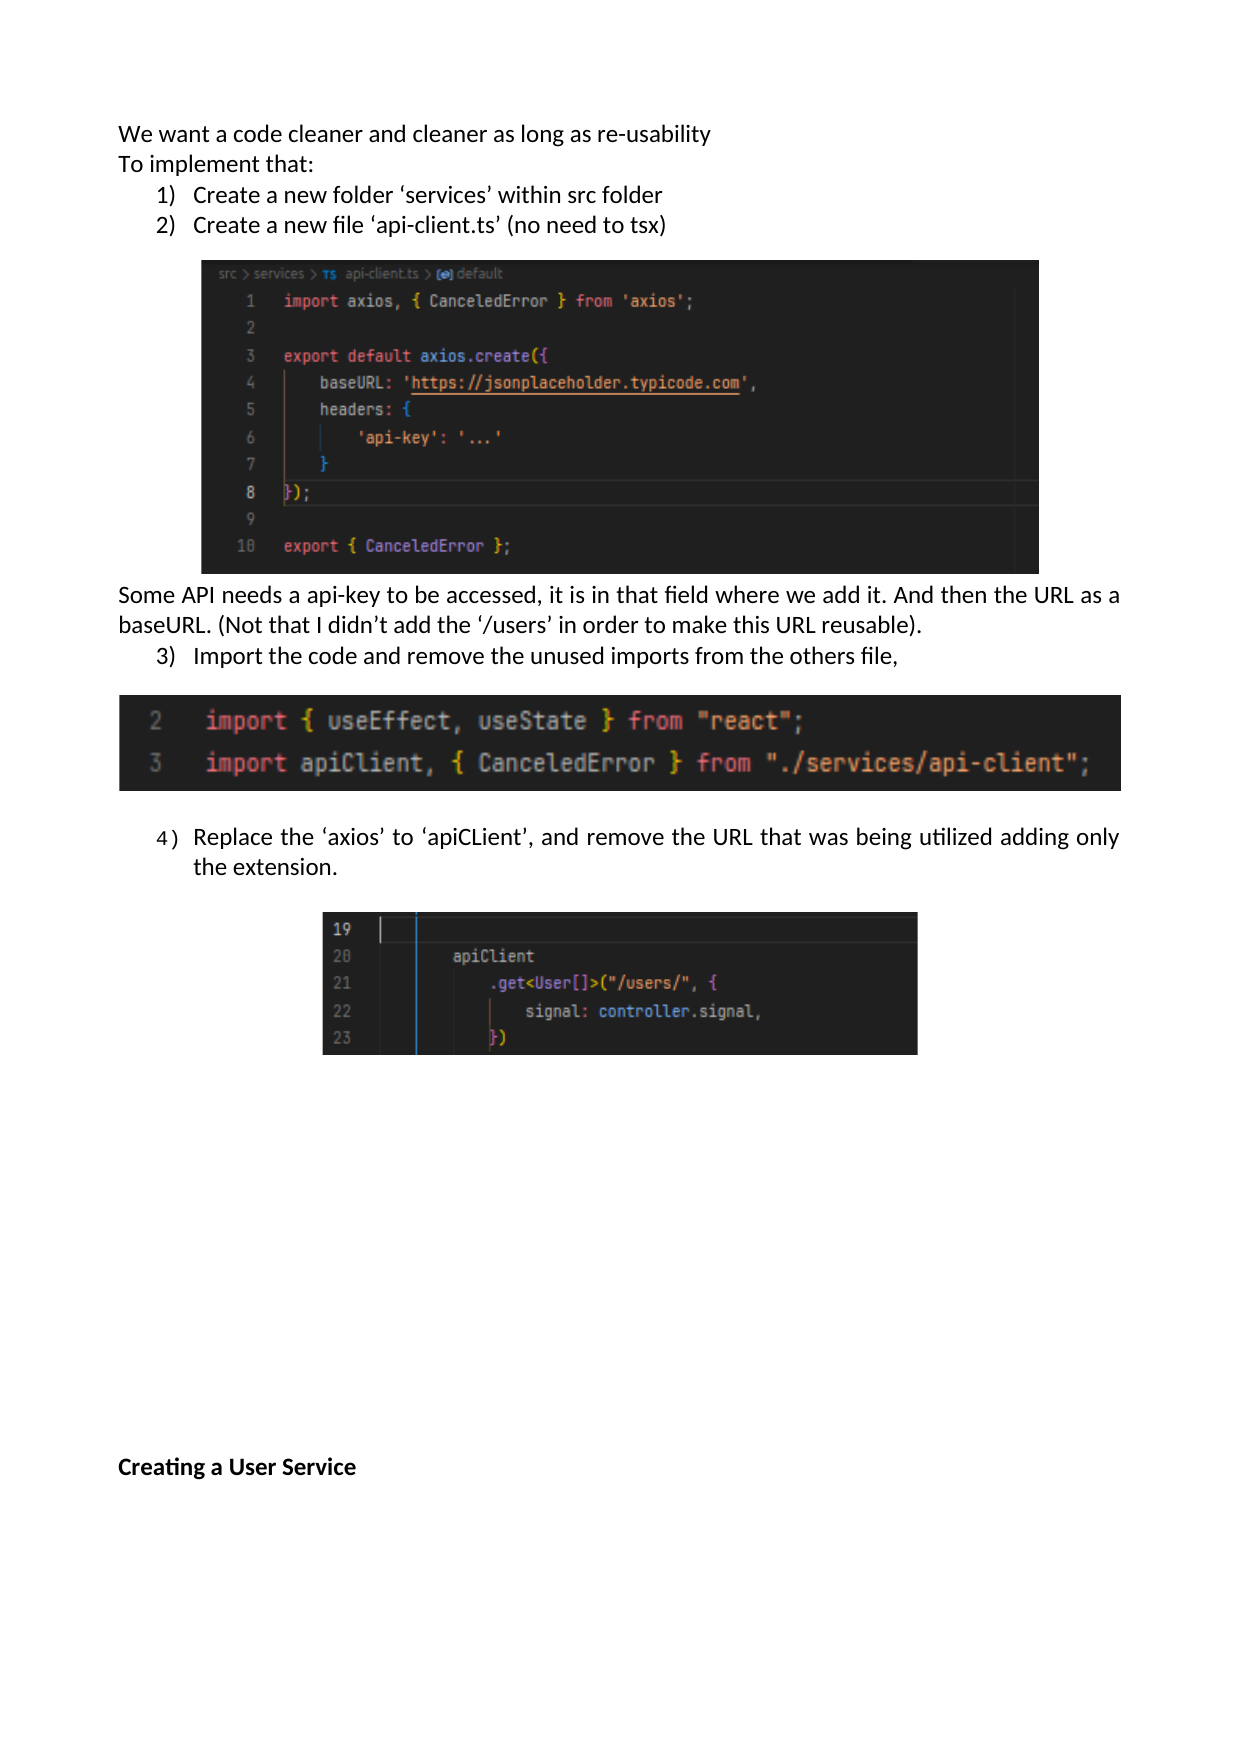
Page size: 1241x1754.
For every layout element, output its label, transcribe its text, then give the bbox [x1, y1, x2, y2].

text To implement that: [118, 149, 1122, 179]
picture [322, 912, 918, 1055]
text We want a code cleaner and cleaner as long as re-usability [118, 118, 1122, 149]
list Create a new folder ‘services’ within src folder [156, 179, 1122, 210]
list Replace the ‘axios’ to ‘apiCLient’, and remove the URL that was being utilized adding only the extension. [156, 821, 1122, 882]
picture [119, 695, 1121, 791]
picture [201, 260, 1039, 574]
list Create a new file ‘api-client.ts’ (no need to tsx) [156, 210, 1122, 240]
text Some API needs a api-key to be accessed, it is in that field where we add it. And then the URL as a baseURL. (Not that I didn’t add the ‘/users’ in order to make this URL reusable). [118, 240, 1122, 640]
list Import the code and remove the unused imports from the others file, [156, 640, 1122, 671]
text Creating a User Service [118, 1451, 1122, 1482]
